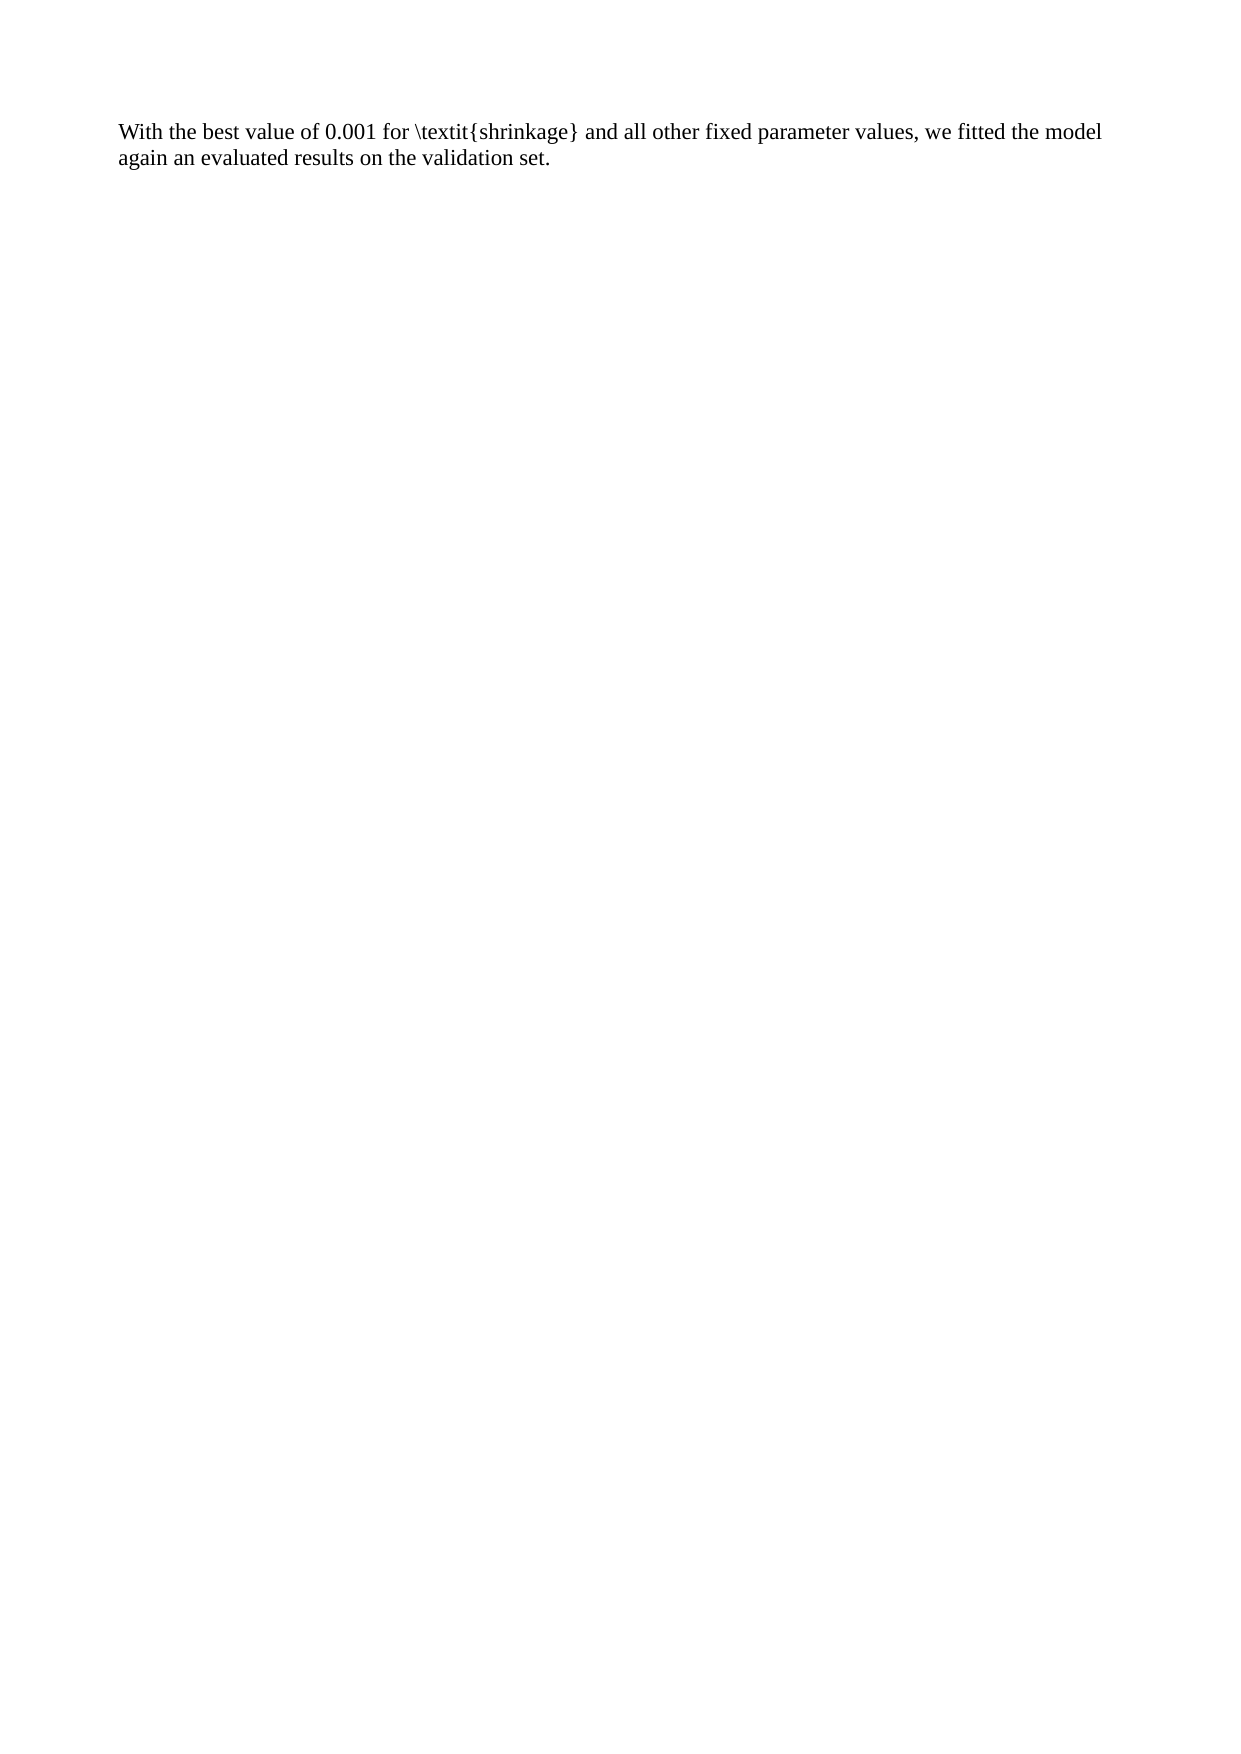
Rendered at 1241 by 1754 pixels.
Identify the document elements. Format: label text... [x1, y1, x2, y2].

text With the best value of 0.001 for \textit{shrinkage} and all other fixed parameter values, we fitted the model again an evaluated results on the validation set. [118, 118, 1122, 171]
